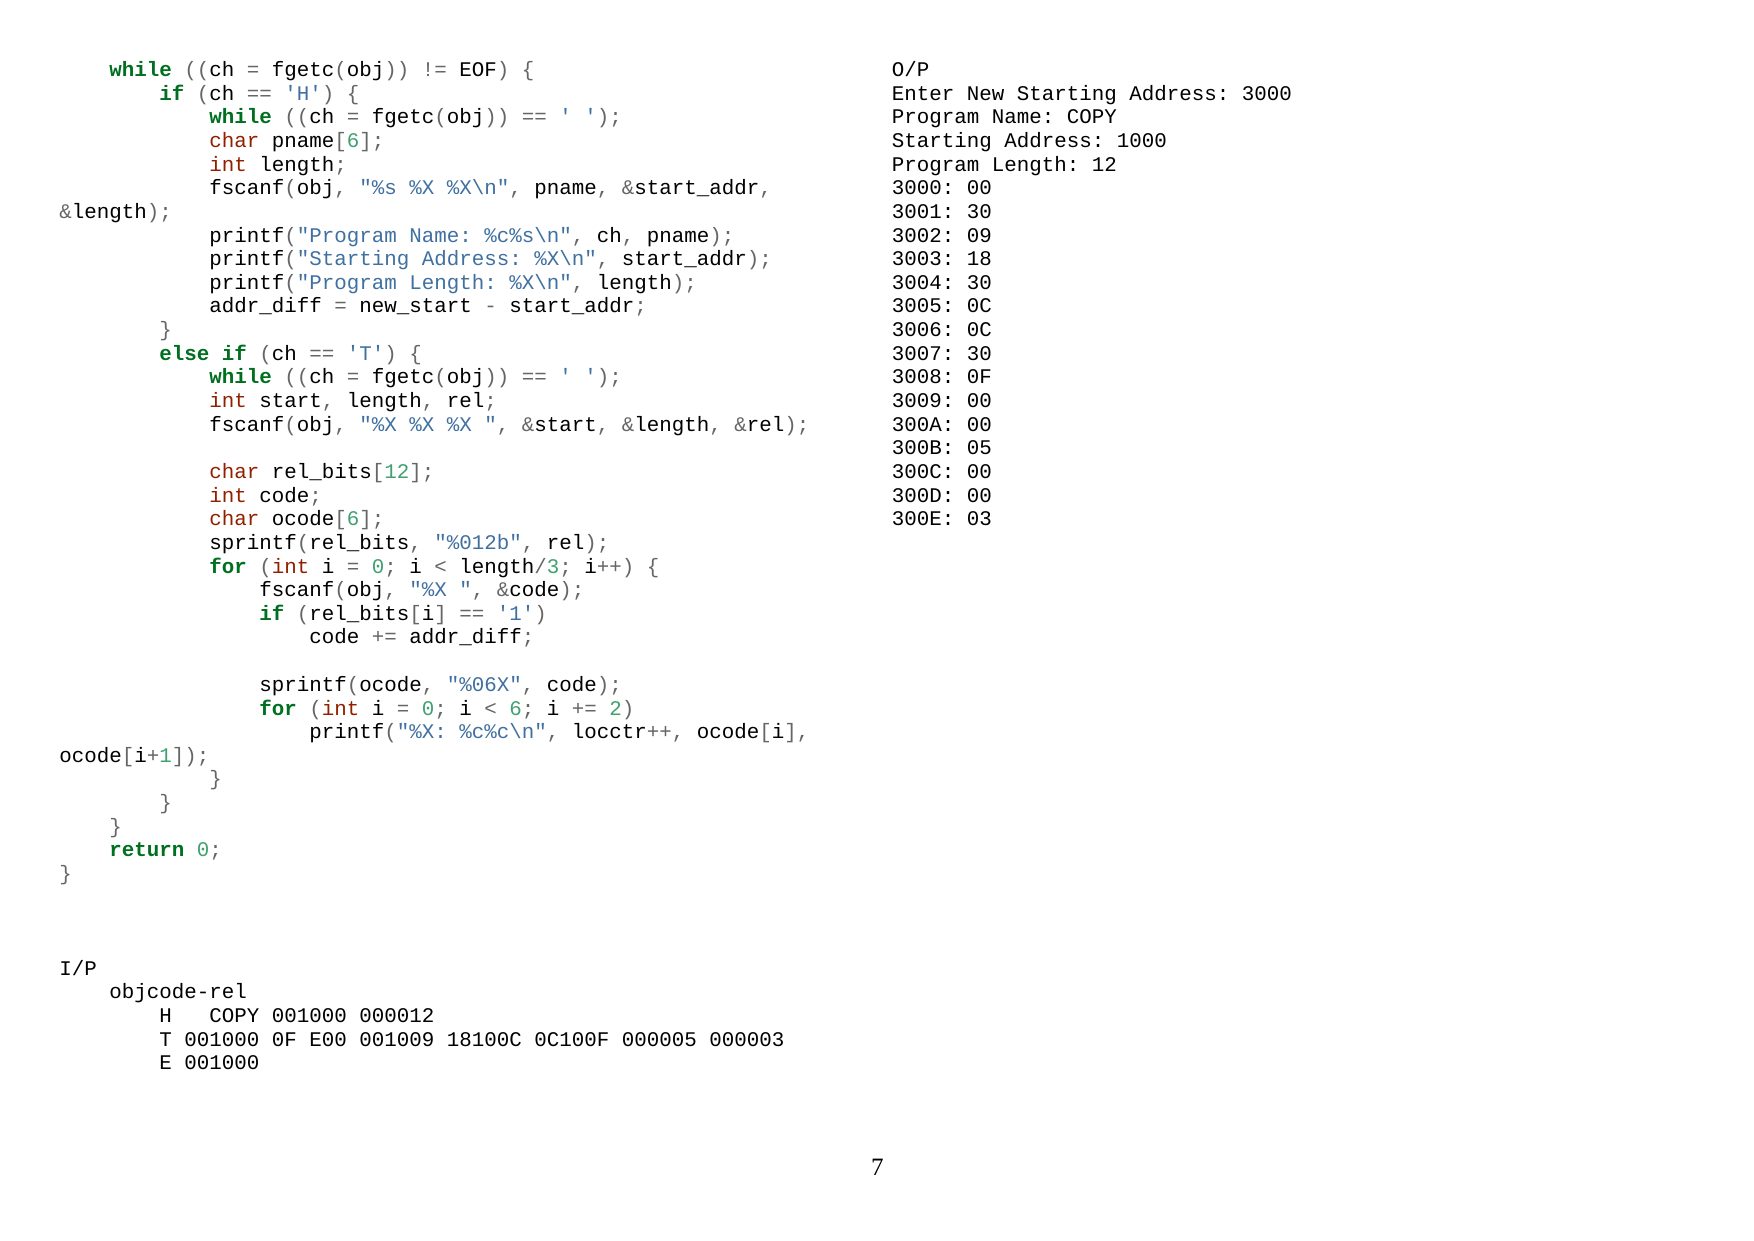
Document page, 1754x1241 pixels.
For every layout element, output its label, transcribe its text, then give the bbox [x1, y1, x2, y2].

text addr_diff = new_start - start_addr; [59, 296, 862, 319]
text code += addr_diff; [59, 627, 862, 650]
text } [59, 816, 862, 839]
text 3002: 09 [892, 224, 1695, 248]
text else if (ch == 'T') { [59, 343, 862, 366]
text O/P [892, 59, 1695, 83]
text char pname[6]; [59, 130, 862, 154]
text return 0; [59, 839, 862, 863]
text objcode-rel [59, 981, 862, 1005]
text for (int i = 0; i < length/3; i++) { [59, 556, 862, 579]
text int code; [59, 485, 862, 508]
text for (int i = 0; i < 6; i += 2) [59, 697, 862, 721]
text I/P [59, 958, 862, 981]
text int start, length, rel; [59, 390, 862, 414]
text Enter New Starting Address: 3000 [892, 83, 1695, 106]
text 3001: 30 [892, 201, 1695, 224]
text H COPY 001000 000012 [59, 1005, 862, 1028]
text 3006: 0C [892, 319, 1695, 343]
text while ((ch = fgetc(obj)) == ' '); [59, 106, 862, 130]
text if (rel_bits[i] == '1') [59, 603, 862, 627]
text Starting Address: 1000 [892, 130, 1695, 154]
text 3005: 0C [892, 296, 1695, 319]
text } [59, 792, 862, 816]
text 300A: 00 [892, 414, 1695, 437]
text } [59, 768, 862, 792]
text printf("Starting Address: %X\n", start_addr); [59, 248, 862, 272]
text while ((ch = fgetc(obj)) == ' '); [59, 366, 862, 390]
text printf("Program Length: %X\n", length); [59, 272, 862, 296]
text char rel_bits[12]; [59, 461, 862, 485]
text Program Length: 12 [892, 154, 1695, 177]
text printf("Program Name: %c%s\n", ch, pname); [59, 224, 862, 248]
text 3003: 18 [892, 248, 1695, 272]
text char ocode[6]; [59, 508, 862, 532]
text int length; [59, 154, 862, 177]
text } [59, 863, 862, 887]
text printf("%X: %c%c\n", locctr++, ocode[i], ocode[i+1]); [59, 721, 862, 768]
text 3009: 00 [892, 390, 1695, 414]
text 300D: 00 [892, 485, 1695, 508]
text Program Name: COPY [892, 106, 1695, 130]
text 3008: 0F [892, 366, 1695, 390]
text 300C: 00 [892, 461, 1695, 485]
text } [59, 319, 862, 343]
text 300E: 03 [892, 508, 1695, 532]
text 3000: 00 [892, 177, 1695, 201]
text sprintf(rel_bits, "%012b", rel); [59, 532, 862, 556]
text E 001000 [59, 1052, 862, 1076]
text if (ch == 'H') { [59, 83, 862, 106]
text sprintf(ocode, "%06X", code); [59, 674, 862, 697]
text while ((ch = fgetc(obj)) != EOF) { [59, 59, 862, 83]
text T 001000 0F E00 001009 18100C 0C100F 000005 000003 [59, 1028, 862, 1052]
text fscanf(obj, "%s %X %X\n", pname, &start_addr, &length); [59, 177, 862, 224]
text 3004: 30 [892, 272, 1695, 296]
text 300B: 05 [892, 437, 1695, 461]
text fscanf(obj, "%X ", &code); [59, 579, 862, 603]
text fscanf(obj, "%X %X %X ", &start, &length, &rel); [59, 414, 862, 437]
text 3007: 30 [892, 343, 1695, 366]
